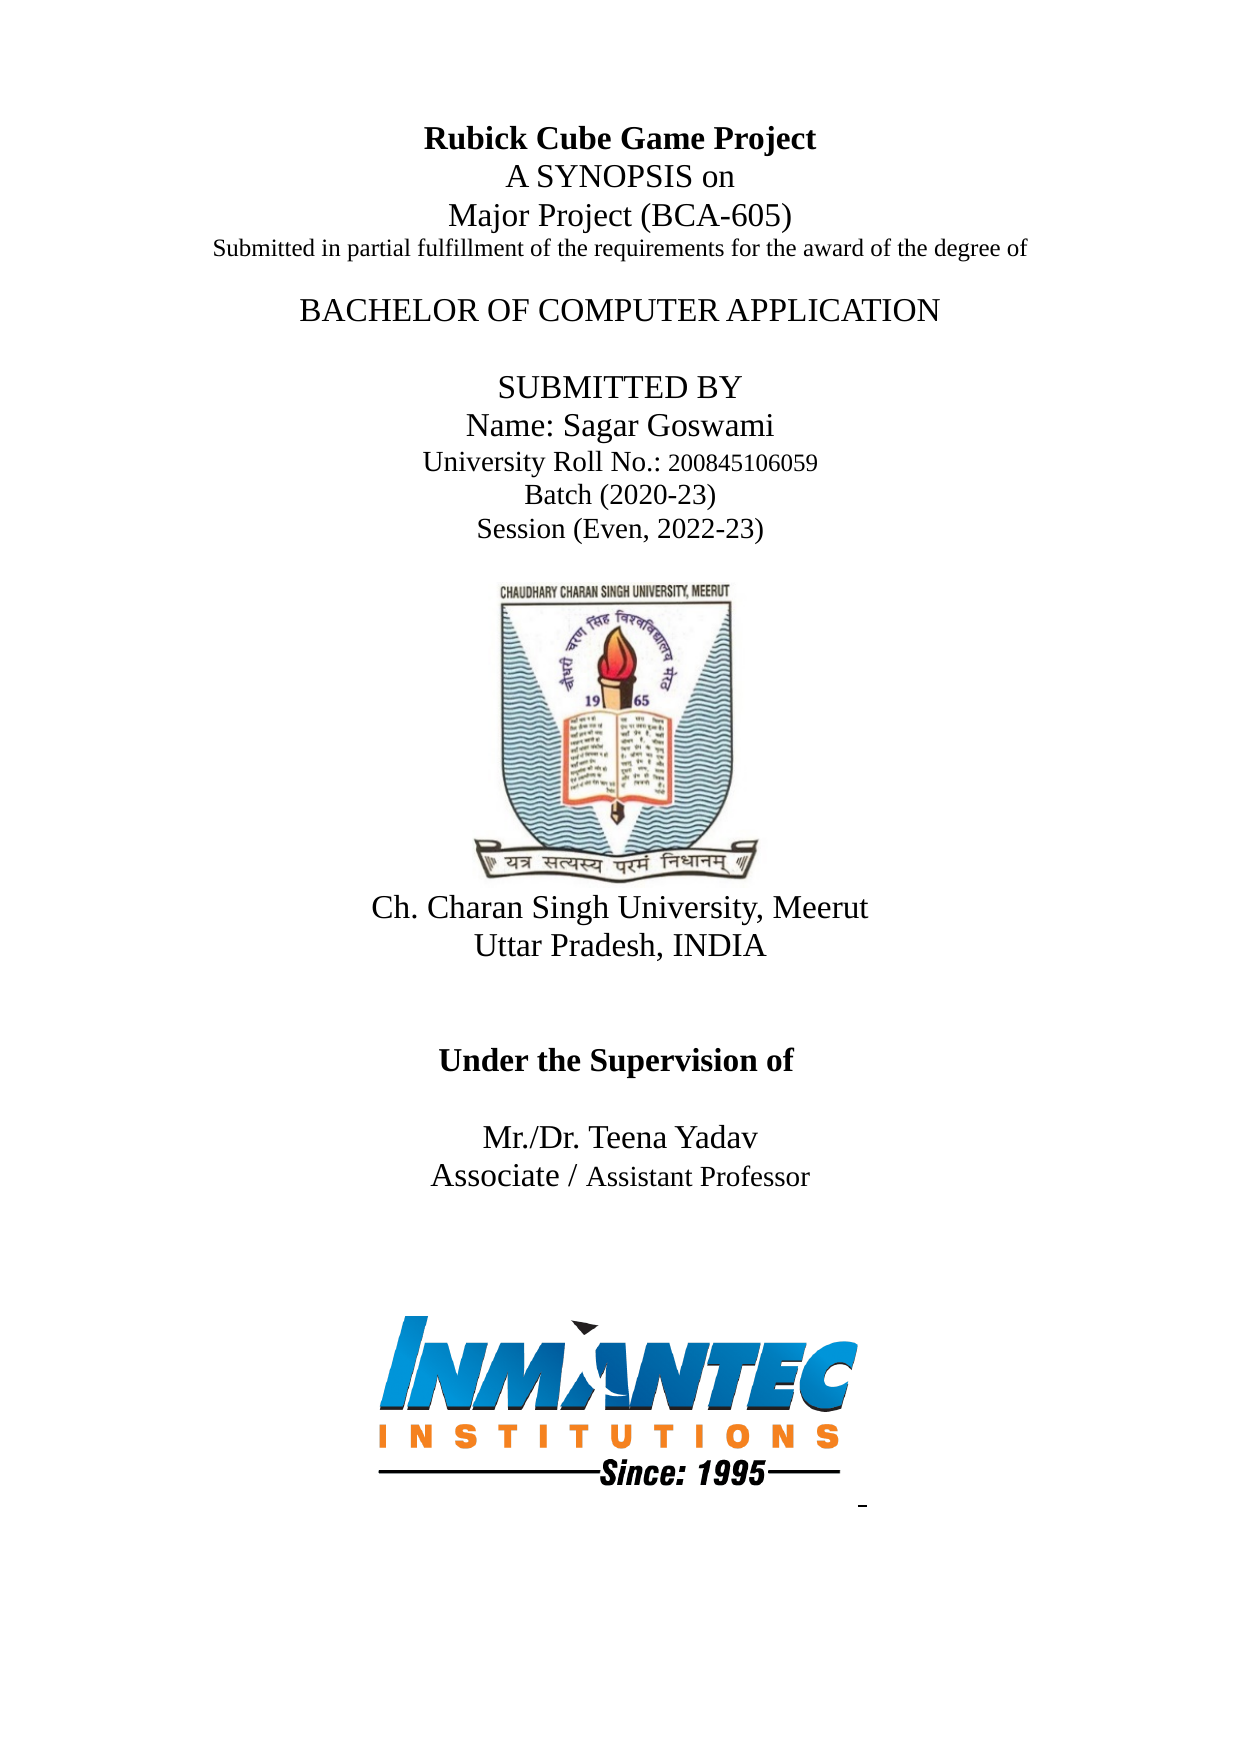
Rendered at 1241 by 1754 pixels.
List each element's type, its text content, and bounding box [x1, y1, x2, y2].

text Rubick Cube Game Project [118, 118, 1122, 156]
text Major Project (BCA-605) [118, 195, 1122, 233]
text Mr./Dr. Teena Yadav [118, 1117, 1122, 1156]
text SUBMITTED BY [118, 367, 1122, 406]
text BACHELOR OF COMPUTER APPLICATION [118, 291, 1122, 329]
text Under the Supervision of [118, 1002, 1122, 1079]
text University Roll No.: 200845106059 [118, 444, 1122, 477]
text Session (Even, 2022-23) [118, 511, 1122, 544]
text Batch (2020-23) [118, 477, 1122, 511]
text Ch. Charan Singh University, Meerut [118, 887, 1122, 926]
picture [373, 1308, 858, 1503]
text Name: Sagar Goswami [118, 406, 1122, 444]
picture [472, 582, 769, 888]
text Submitted in partial fulfillment of the requirements for the award of the degree of [118, 233, 1122, 262]
text Associate / Assistant Professor [118, 1156, 1122, 1194]
text A SYNOPSIS on [118, 156, 1122, 195]
text Uttar Pradesh, INDIA [118, 926, 1122, 964]
